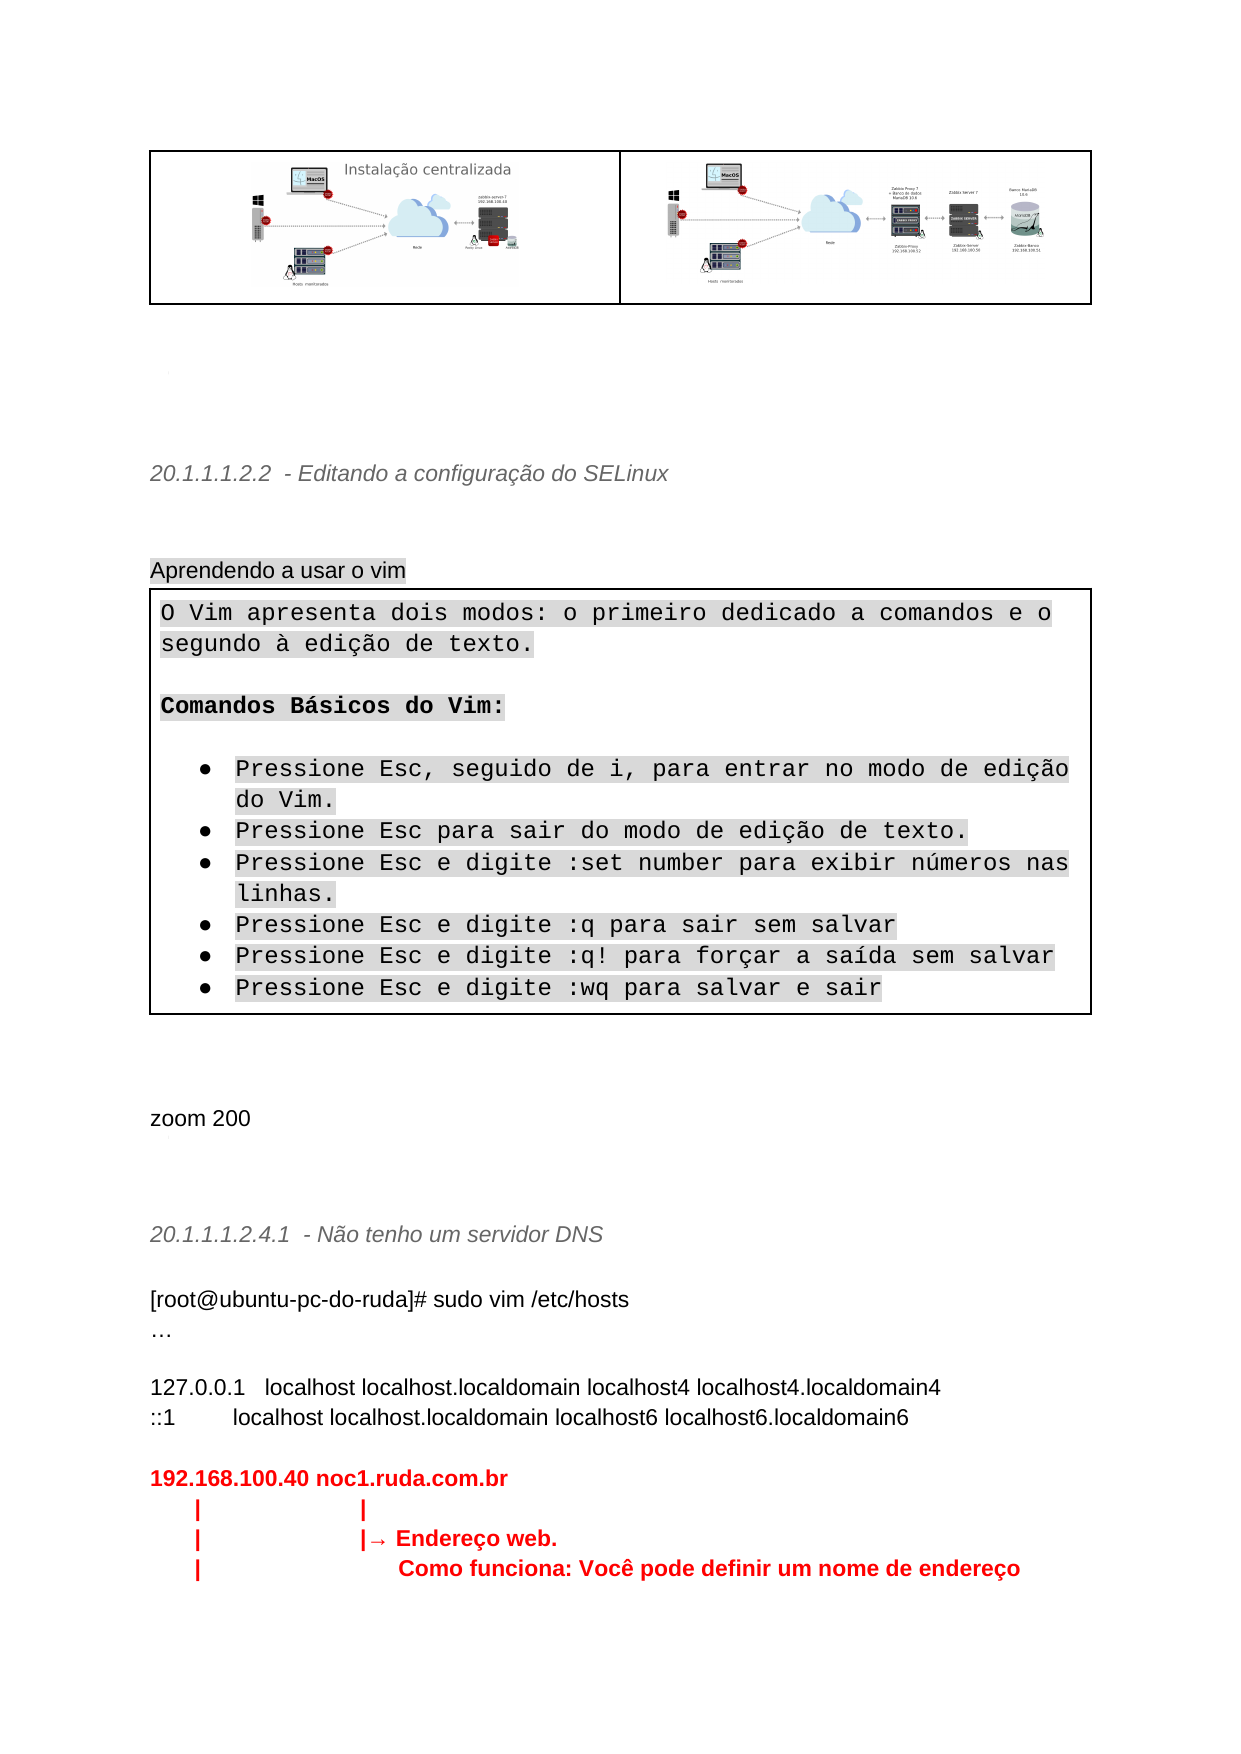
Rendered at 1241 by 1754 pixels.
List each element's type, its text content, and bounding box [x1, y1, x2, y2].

text | Como funciona: Você pode definir um nome de endereço [150, 1555, 1090, 1581]
picture [666, 162, 1045, 284]
text [root@ubuntu-pc-do-ruda]# sudo vim /etc/hosts [150, 1286, 1090, 1312]
table_cell [621, 152, 1090, 303]
text Aprendendo a usar o vim [150, 557, 1090, 584]
table_header O Vim apresenta dois modos: o primeiro dedicado a comandos e o segundo à edição de texto. Comandos Básicos do Vim: Pressione Esc, seguido de i, para entrar no modo de edição do Vim. Pressione Esc para sair do modo de edição de texto. Pressione Esc e digite :set number para exibir números nas linhas. Pressione Esc e digite :q para sair sem salvar Pressione Esc e digite :q! para forçar a saída sem salvar Pressione Esc e digite :wq para salvar e sair [151, 590, 1090, 1013]
subtitle 20.1.1.1.2.2 - Editando a configuração do SELinux [150, 459, 1090, 486]
text zoom 200 [150, 1105, 1090, 1132]
text 127.0.0.1 localhost localhost.localdomain localhost4 localhost4.localdomain4 [150, 1374, 1090, 1400]
subtitle 20.1.1.1.2.4.1 - Não tenho um servidor DNS [150, 1221, 1090, 1247]
text | |→ Endereço web. [150, 1525, 1090, 1551]
text ::1 localhost localhost.localdomain localhost6 localhost6.localdomain6 [150, 1404, 1090, 1430]
text … [150, 1316, 1090, 1342]
text | | [150, 1495, 1090, 1521]
picture [251, 162, 519, 287]
text 192.168.100.40 noc1.ruda.com.br [150, 1464, 1090, 1491]
table_cell [151, 152, 619, 303]
